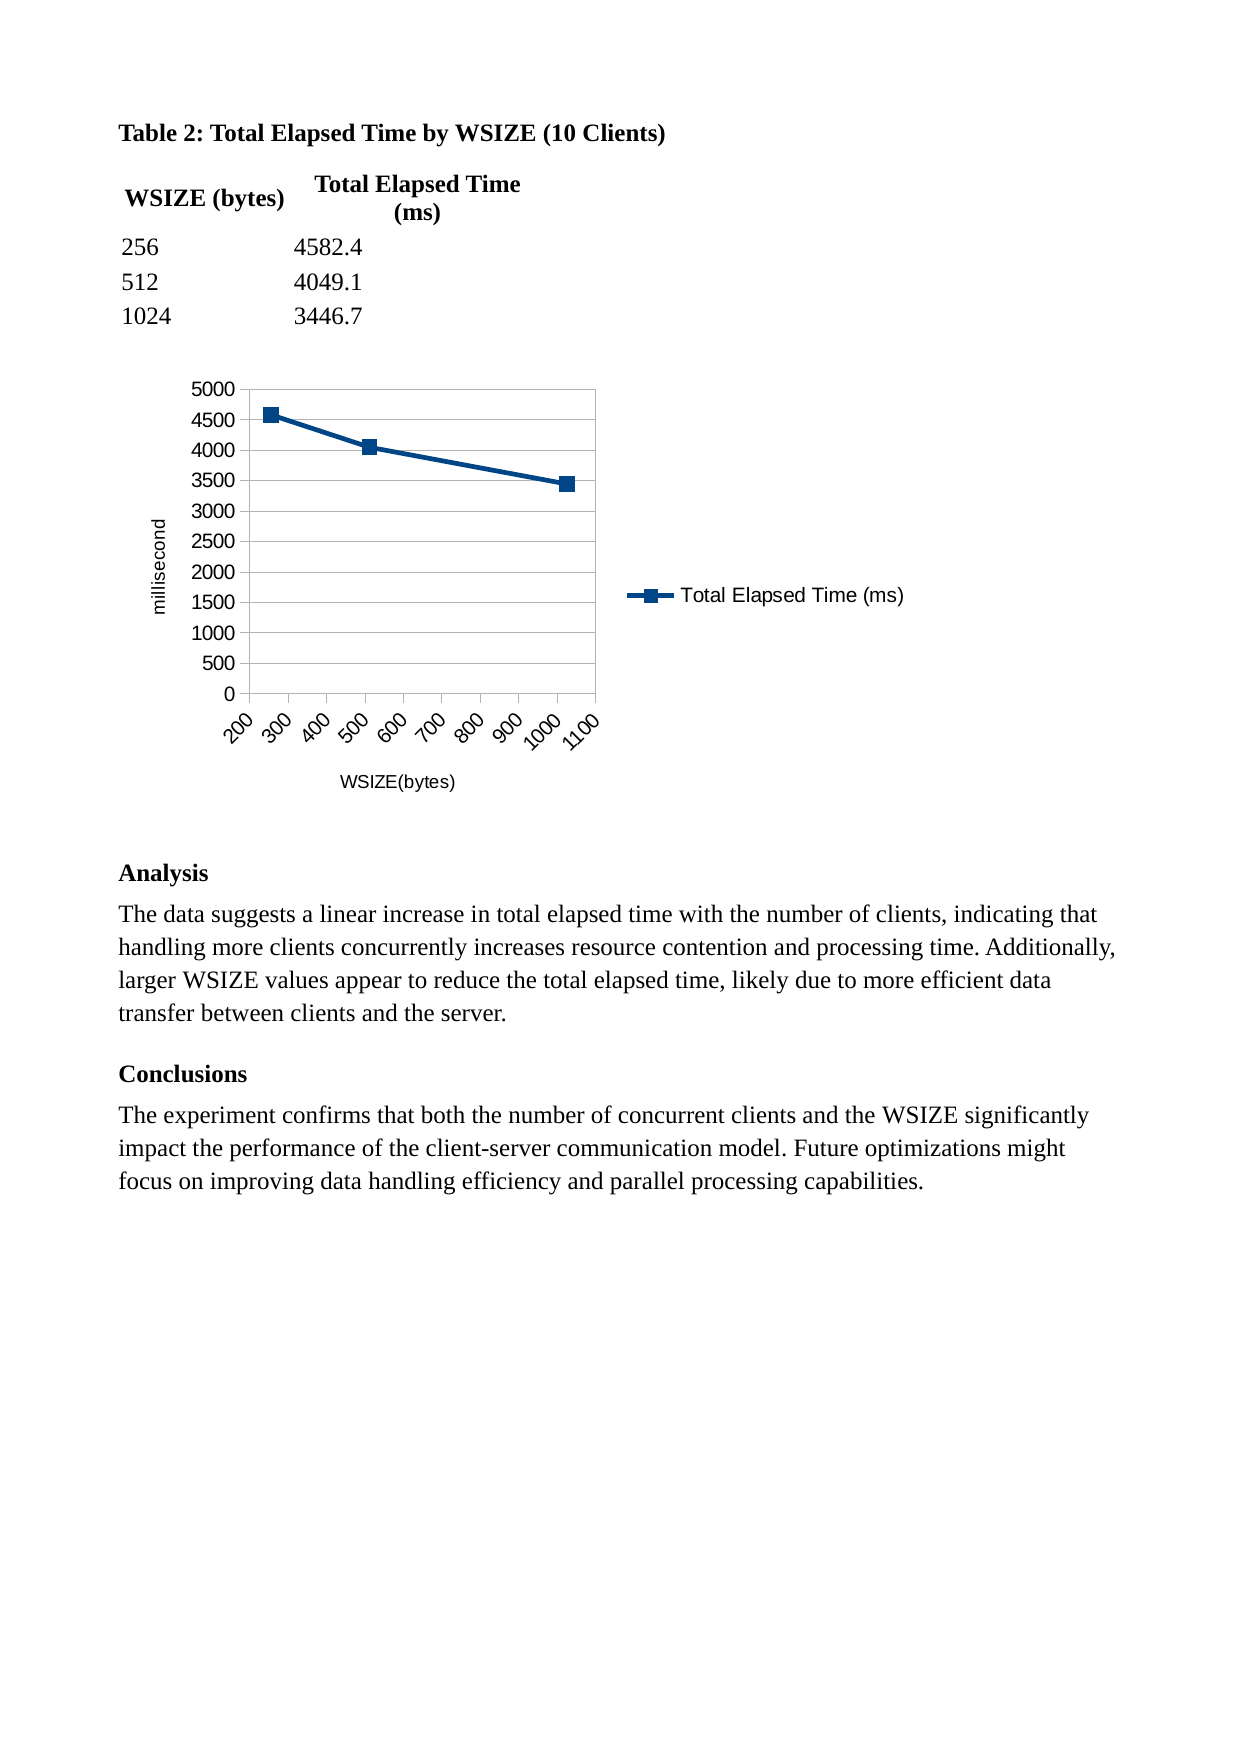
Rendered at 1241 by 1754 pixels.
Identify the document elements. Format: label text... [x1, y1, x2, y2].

table_cell 256 [118, 229, 291, 264]
table_header Total Elapsed Time (ms) [291, 166, 544, 229]
table_cell 4582.4 [291, 229, 544, 264]
text The data suggests a linear increase in total elapsed time with the number of clients, indicating that handling more clients concurrently increases resource contention and processing time. Additionally, larger WSIZE values appear to reduce the total elapsed time, likely due to more efficient data transfer between clients and the server. [118, 899, 1122, 1027]
subtitle Conclusions [118, 1059, 1122, 1087]
text Table 2: Total Elapsed Time by WSIZE (10 Clients) [118, 118, 1122, 147]
table_cell 512 [118, 264, 291, 298]
table_cell 1024 [118, 298, 291, 333]
table_cell 3446.7 [291, 298, 544, 333]
text The experiment confirms that both the number of concurrent clients and the WSIZE significantly impact the performance of the client-server communication model. Future optimizations might focus on improving data handling efficiency and parallel processing capabilities. [118, 1100, 1122, 1195]
table_cell 4049.1 [291, 264, 544, 298]
table_header WSIZE (bytes) [118, 166, 291, 229]
subtitle Analysis [118, 858, 1122, 887]
